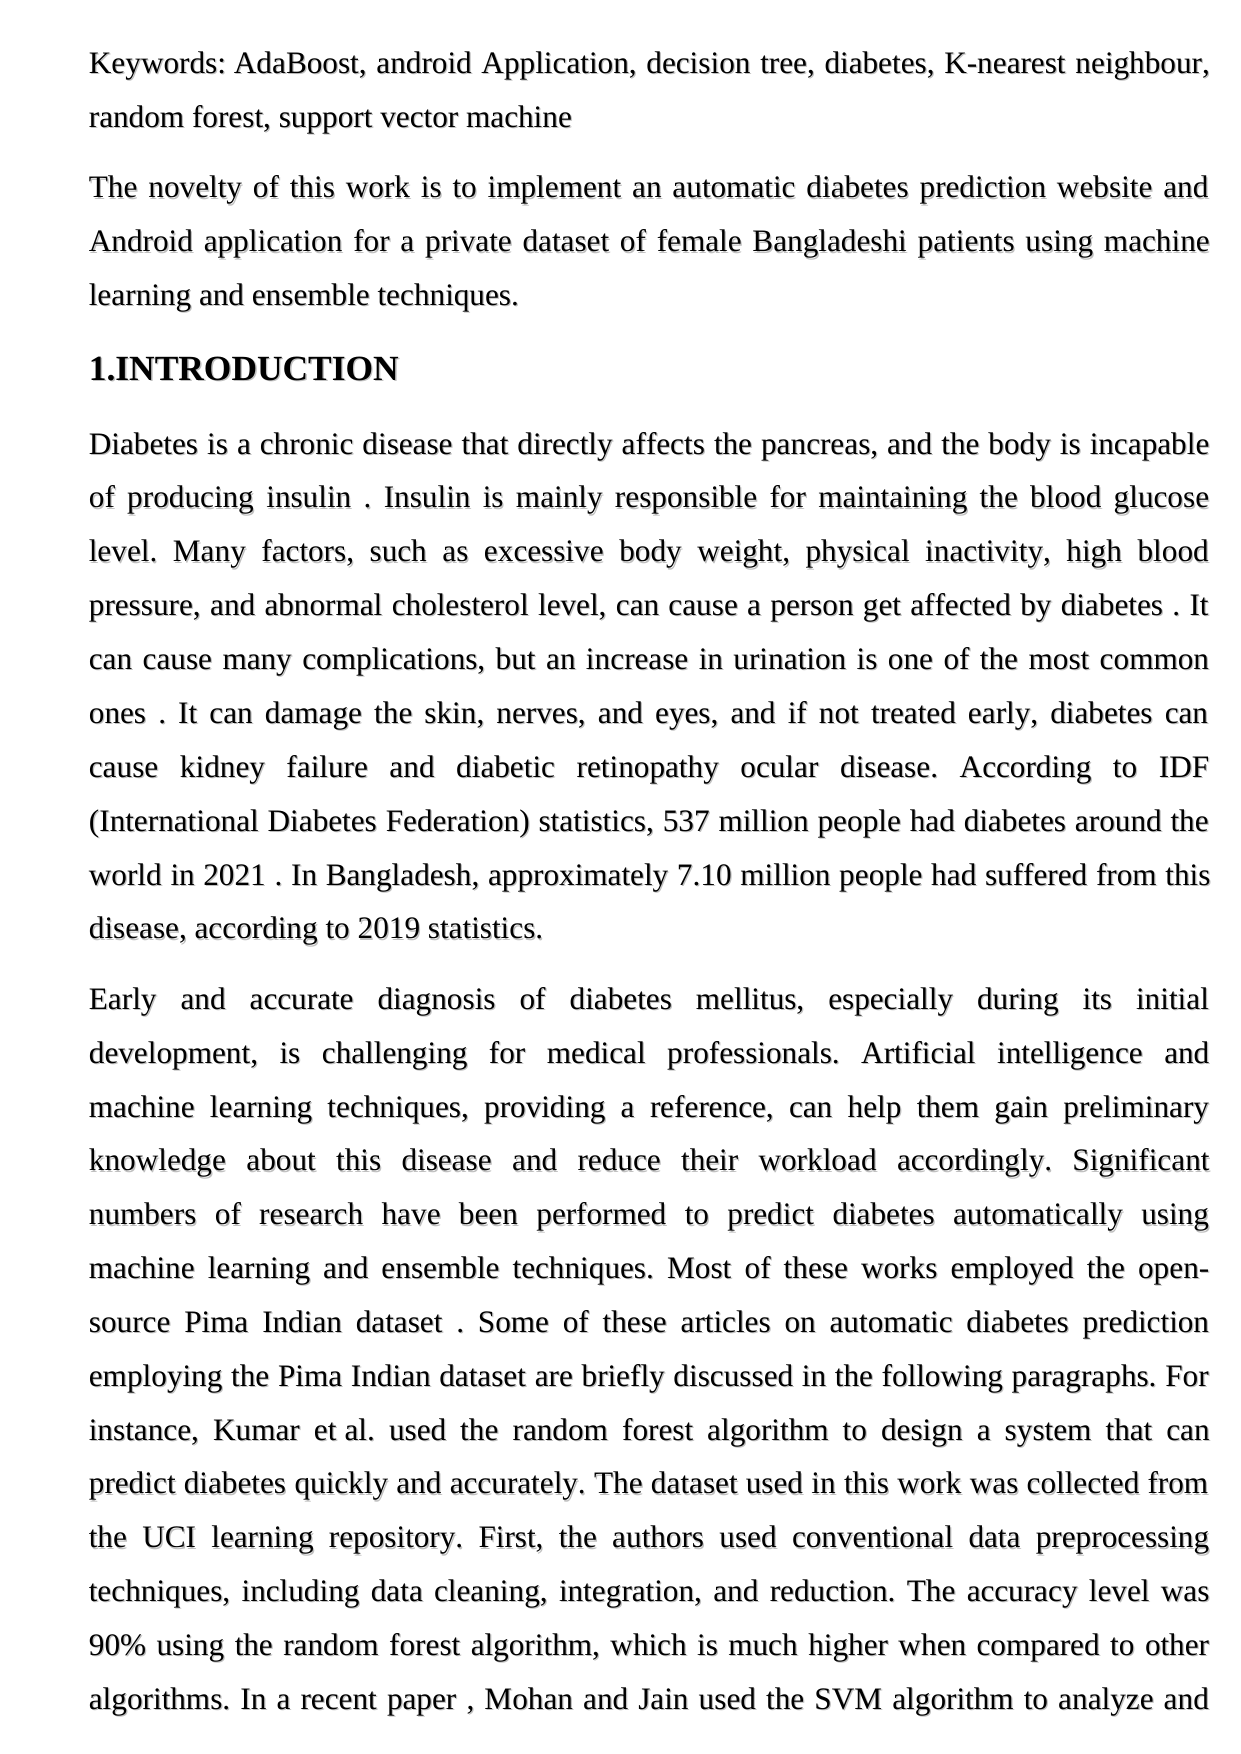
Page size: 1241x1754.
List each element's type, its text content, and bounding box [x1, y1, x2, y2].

text Keywords: AdaBoost, android Application, decision tree, diabetes, K‐nearest neighbour, random forest, support vector machine [89, 44, 1211, 134]
text Diabetes is a chronic disease that directly affects the pancreas, and the body is incapable of producing insulin . Insulin is mainly responsible for maintaining the blood glucose level. Many factors, such as excessive body weight, physical inactivity, high blood pressure, and abnormal cholesterol level, can cause a person get affected by diabetes . It can cause many complications, but an increase in urination is one of the most common ones . It can damage the skin, nerves, and eyes, and if not treated early, diabetes can cause kidney failure and diabetic retinopathy ocular disease. According to IDF (International Diabetes Federation) statistics, 537 million people had diabetes around the world in 2021 . In Bangladesh, approximately 7.10 million people had suffered from this disease, according to 2019 statistics. [89, 425, 1211, 946]
text The novelty of this work is to implement an automatic diabetes prediction website and Android application for a private dataset of female Bangladeshi patients using machine learning and ensemble techniques. [89, 169, 1211, 312]
text Early and accurate diagnosis of diabetes mellitus, especially during its initial development, is challenging for medical professionals. Artificial intelligence and machine learning techniques, providing a reference, can help them gain preliminary knowledge about this disease and reduce their workload accordingly. Significant numbers of research have been performed to predict diabetes automatically using machine learning and ensemble techniques. Most of these works employed the open‐source Pima Indian dataset . Some of these articles on automatic diabetes prediction employing the Pima Indian dataset are briefly discussed in the following paragraphs. For instance, Kumar et al. used the random forest algorithm to design a system that can predict diabetes quickly and accurately. The dataset used in this work was collected from the UCI learning repository. First, the authors used conventional data preprocessing techniques, including data cleaning, integration, and reduction. The accuracy level was 90% using the random forest algorithm, which is much higher when compared to other algorithms. In a recent paper , Mohan and Jain used the SVM algorithm to analyze and [89, 980, 1211, 1716]
text 1.INTRODUCTION [89, 347, 1211, 388]
